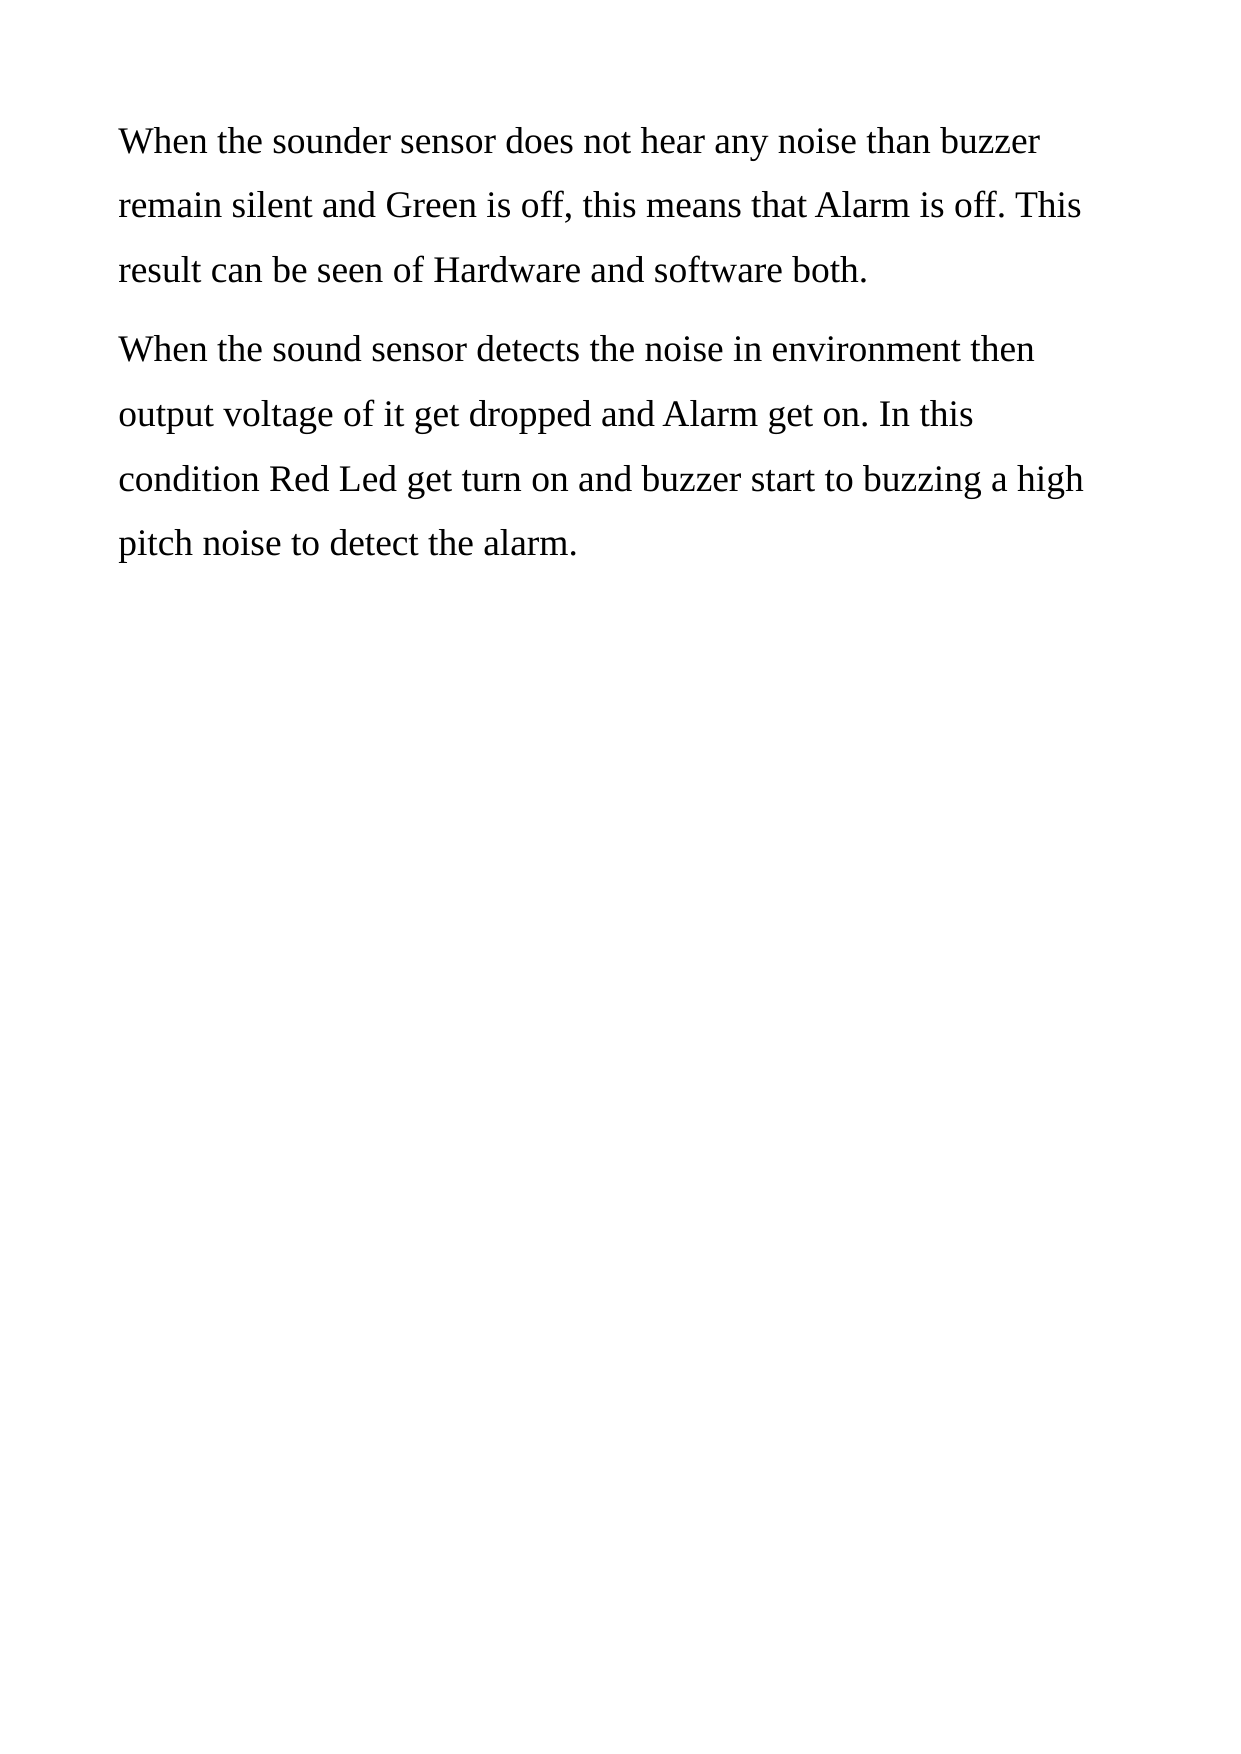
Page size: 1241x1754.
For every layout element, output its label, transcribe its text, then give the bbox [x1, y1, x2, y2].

text When the sound sensor detects the noise in environment then output voltage of it get dropped and Alarm get on. In this condition Red Led get turn on and buzzer start to buzzing a high pitch noise to detect the alarm. [118, 327, 1122, 564]
text When the sounder sensor does not hear any noise than buzzer remain silent and Green is off, this means that Alarm is off. This result can be seen of Hardware and software both. [118, 118, 1122, 291]
